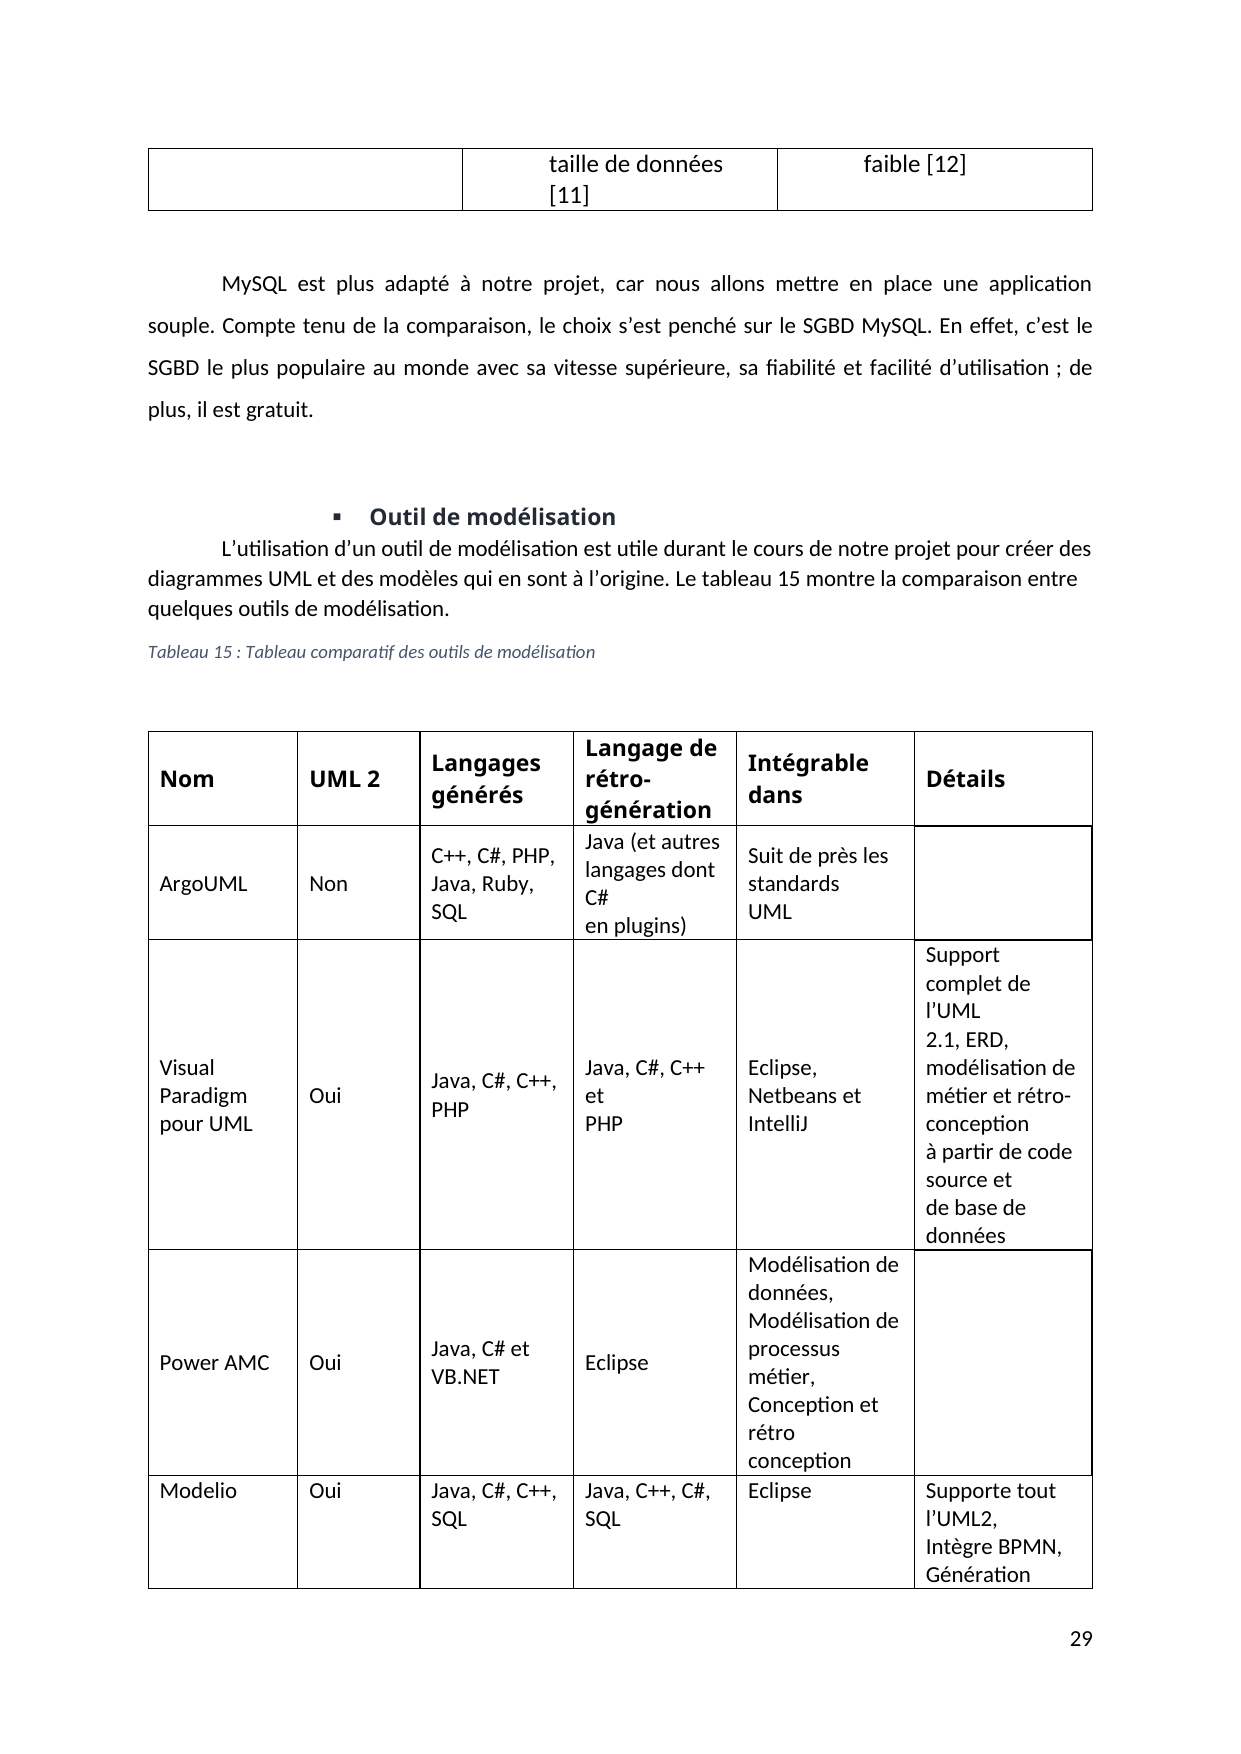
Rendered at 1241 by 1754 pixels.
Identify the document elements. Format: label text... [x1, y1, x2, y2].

table_cell Oui [298, 940, 419, 1249]
table_header Langage de rétro-génération [574, 732, 736, 825]
table_cell Supporte tout l’UML2, Intègre BPMN, Génération [915, 1476, 1092, 1588]
table_cell Java (et autres langages dont C# en plugins) [574, 826, 736, 939]
text L’utilisation d’un outil de modélisation est utile durant le cours de notre projet pour créer des diagrammes UML et des modèles qui en sont à l’origine. Le tableau 15 montre la comparaison entre quelques outils de modélisation. [148, 534, 1093, 622]
table_cell Eclipse [737, 1476, 914, 1588]
table_header Nom [149, 732, 297, 825]
table_cell Power AMC [149, 1250, 297, 1474]
table_cell faible [12] [778, 149, 1092, 210]
text MySQL est plus adapté à notre projet, car nous allons mettre en place une application souple. Compte tenu de la comparaison, le choix s’est penché sur le SGBD MySQL. En effet, c’est le SGBD le plus populaire au monde avec sa vitesse supérieure, sa fiabilité et facilité d’utilisation ; de plus, il est gratuit. [148, 269, 1093, 423]
table_header Intégrable dans [737, 732, 914, 825]
table_cell Support complet de l’UML 2.1, ERD, modélisation de métier et rétro-conception à partir de code source et de base de données [915, 941, 1092, 1249]
table_cell Suit de près les standards UML [737, 826, 914, 939]
table_cell Visual Paradigm pour UML [149, 940, 297, 1249]
table_cell [915, 1251, 1091, 1474]
table_cell Oui [298, 1476, 419, 1588]
table_cell Eclipse [574, 1250, 736, 1474]
table_cell ArgoUML [149, 826, 297, 939]
table_cell [915, 827, 1091, 939]
table_header Langages générés [421, 732, 573, 825]
table_cell Java, C#, C++, SQL [421, 1476, 573, 1588]
table_cell Java, C#, C++, PHP [421, 940, 573, 1249]
table_cell Oui [298, 1250, 419, 1474]
table_cell Java, C#, C++ et PHP [574, 940, 736, 1249]
text Tableau 15 : Tableau comparatif des outils de modélisation [148, 640, 1093, 663]
table_cell Non [298, 826, 419, 939]
table_cell taille de données [11] [463, 149, 777, 210]
table_cell Java, C++, C#, SQL [574, 1476, 736, 1588]
table_cell Modélisation de données, Modélisation de processus métier, Conception et rétro conception [737, 1250, 914, 1474]
table_cell [149, 149, 462, 210]
table_cell Java, C# et VB.NET [421, 1250, 573, 1474]
table_header UML 2 [298, 732, 419, 825]
subtitle Outil de modélisation [332, 501, 1093, 532]
table_header Détails [915, 732, 1092, 825]
table_cell C++, C#, PHP, Java, Ruby, SQL [421, 826, 573, 939]
table_cell Eclipse, Netbeans et IntelliJ [737, 940, 914, 1249]
table_cell Modelio [149, 1476, 297, 1588]
